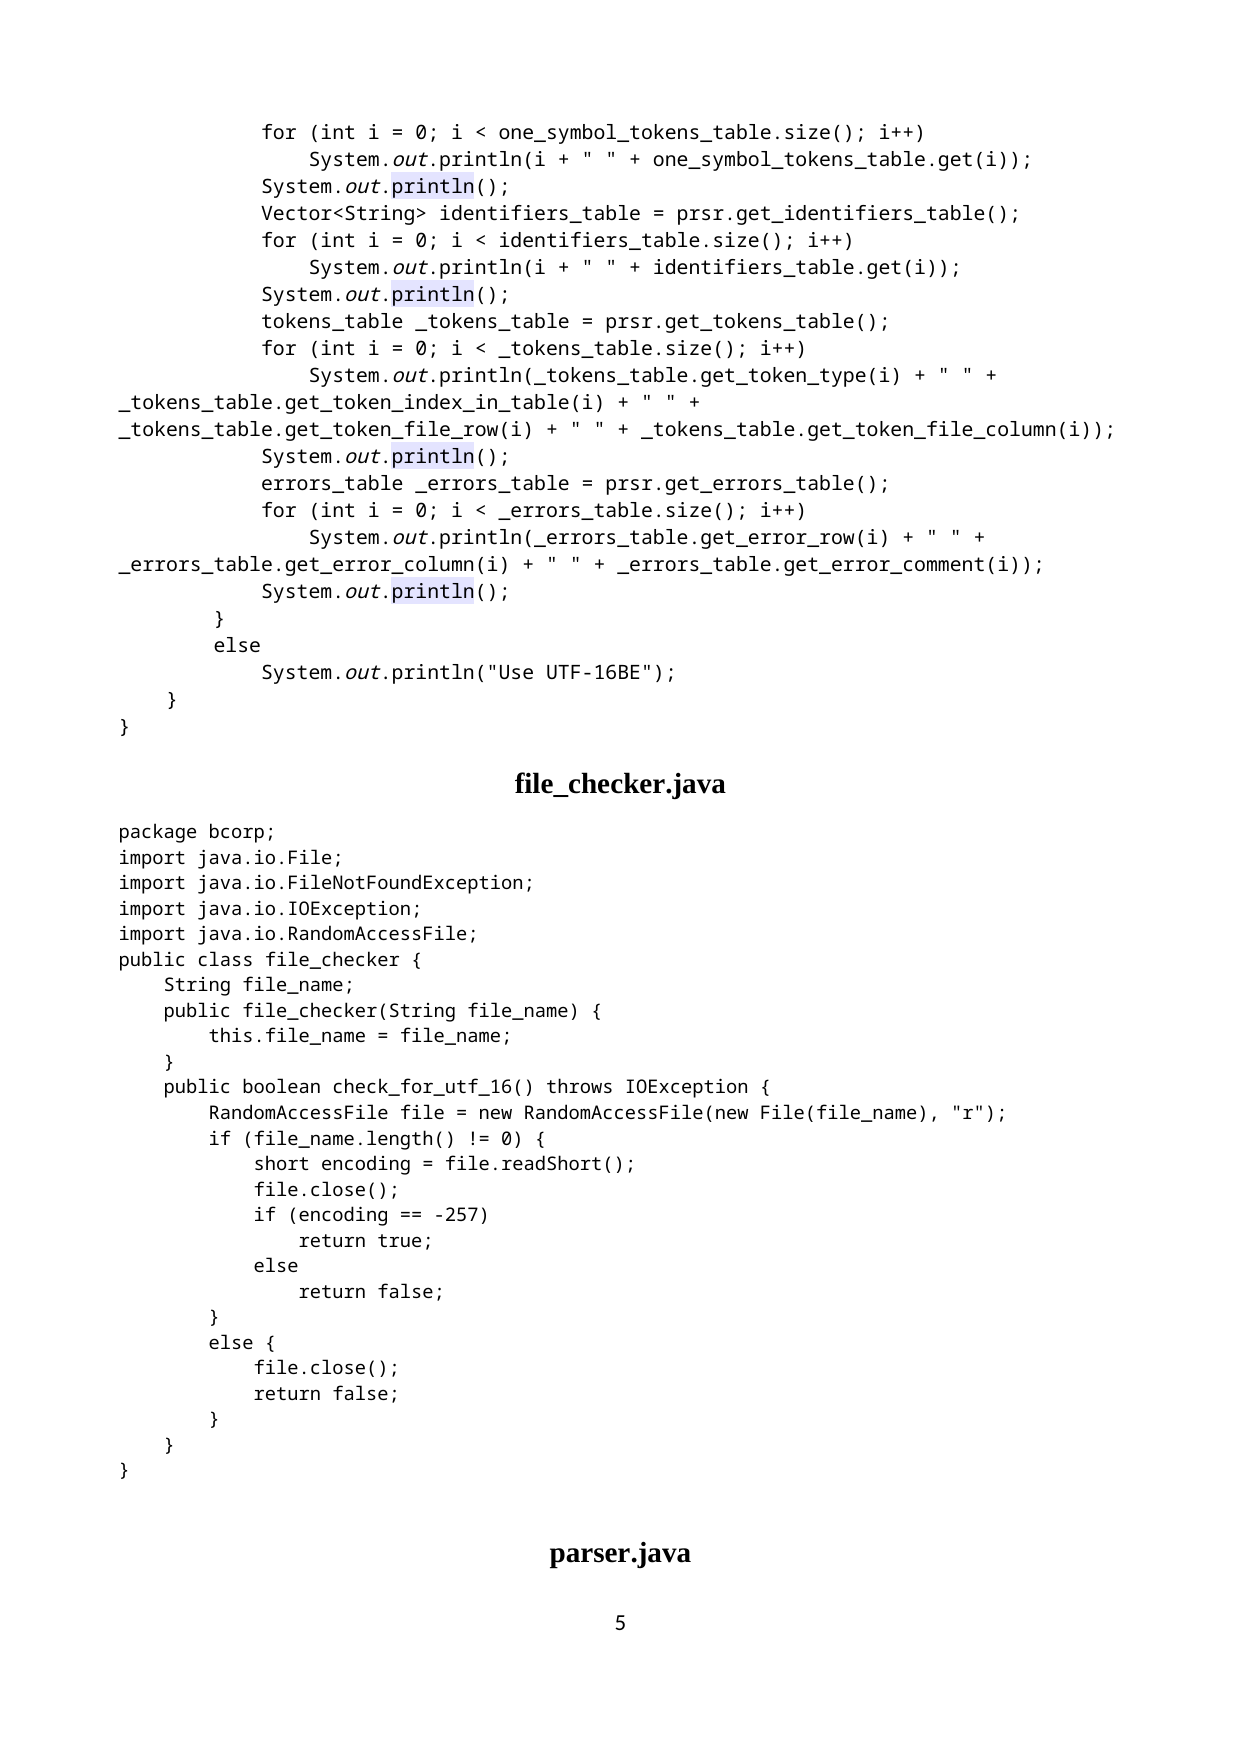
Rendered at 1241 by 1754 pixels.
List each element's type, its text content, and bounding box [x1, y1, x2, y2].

text parser.java [118, 1535, 1122, 1568]
text return true; [118, 1227, 1122, 1252]
text else [118, 1252, 1122, 1278]
text } [118, 685, 1122, 712]
text if (encoding == -257) [118, 1201, 1122, 1227]
text import java.io.FileNotFoundException; [118, 870, 1122, 895]
text public boolean check_for_utf_16() throws IOException { [118, 1074, 1122, 1099]
text System.out.println("Use UTF-16BE"); [118, 658, 1122, 685]
text RandomAccessFile file = new RandomAccessFile(new File(file_name), "r"); [118, 1099, 1122, 1125]
text } [118, 712, 1122, 739]
text } [118, 604, 1122, 631]
text for (int i = 0; i < _tokens_table.size(); i++) [118, 334, 1122, 361]
text } [118, 1431, 1122, 1457]
text errors_table _errors_table = prsr.get_errors_table(); [118, 469, 1122, 496]
text return false; [118, 1278, 1122, 1303]
text System.out.println(_errors_table.get_error_row(i) + " " + _errors_table.get_error_column(i) + " " + _errors_table.get_error_comment(i)); [118, 523, 1122, 577]
text import java.io.IOException; [118, 895, 1122, 921]
text return false; [118, 1380, 1122, 1406]
text public file_checker(String file_name) { [118, 997, 1122, 1023]
text } [118, 1048, 1122, 1074]
text for (int i = 0; i < one_symbol_tokens_table.size(); i++) [118, 118, 1122, 145]
text } [118, 1457, 1122, 1482]
text file.close(); [118, 1176, 1122, 1201]
text file_checker.java [118, 766, 1122, 799]
text System.out.println(); [118, 442, 1122, 469]
text tokens_table _tokens_table = prsr.get_tokens_table(); [118, 307, 1122, 334]
text System.out.println(i + " " + one_symbol_tokens_table.get(i)); [118, 145, 1122, 172]
text System.out.println(i + " " + identifiers_table.get(i)); [118, 253, 1122, 280]
text file.close(); [118, 1354, 1122, 1380]
text System.out.println(_tokens_table.get_token_type(i) + " " + _tokens_table.get_token_index_in_table(i) + " " + _tokens_table.get_token_file_row(i) + " " + _tokens_table.get_token_file_column(i)); [118, 361, 1122, 442]
text package bcorp; [118, 819, 1122, 844]
text else { [118, 1329, 1122, 1354]
text for (int i = 0; i < _errors_table.size(); i++) [118, 496, 1122, 523]
text import java.io.RandomAccessFile; [118, 921, 1122, 946]
text if (file_name.length() != 0) { [118, 1125, 1122, 1150]
text } [118, 1303, 1122, 1329]
text public class file_checker { [118, 946, 1122, 972]
text } [118, 1406, 1122, 1431]
text System.out.println(); [118, 280, 1122, 307]
text short encoding = file.readShort(); [118, 1150, 1122, 1176]
text System.out.println(); [118, 172, 1122, 199]
text import java.io.File; [118, 844, 1122, 870]
text System.out.println(); [118, 577, 1122, 604]
text else [118, 631, 1122, 658]
text this.file_name = file_name; [118, 1023, 1122, 1048]
text Vector<String> identifiers_table = prsr.get_identifiers_table(); [118, 199, 1122, 226]
text for (int i = 0; i < identifiers_table.size(); i++) [118, 226, 1122, 253]
text String file_name; [118, 972, 1122, 997]
